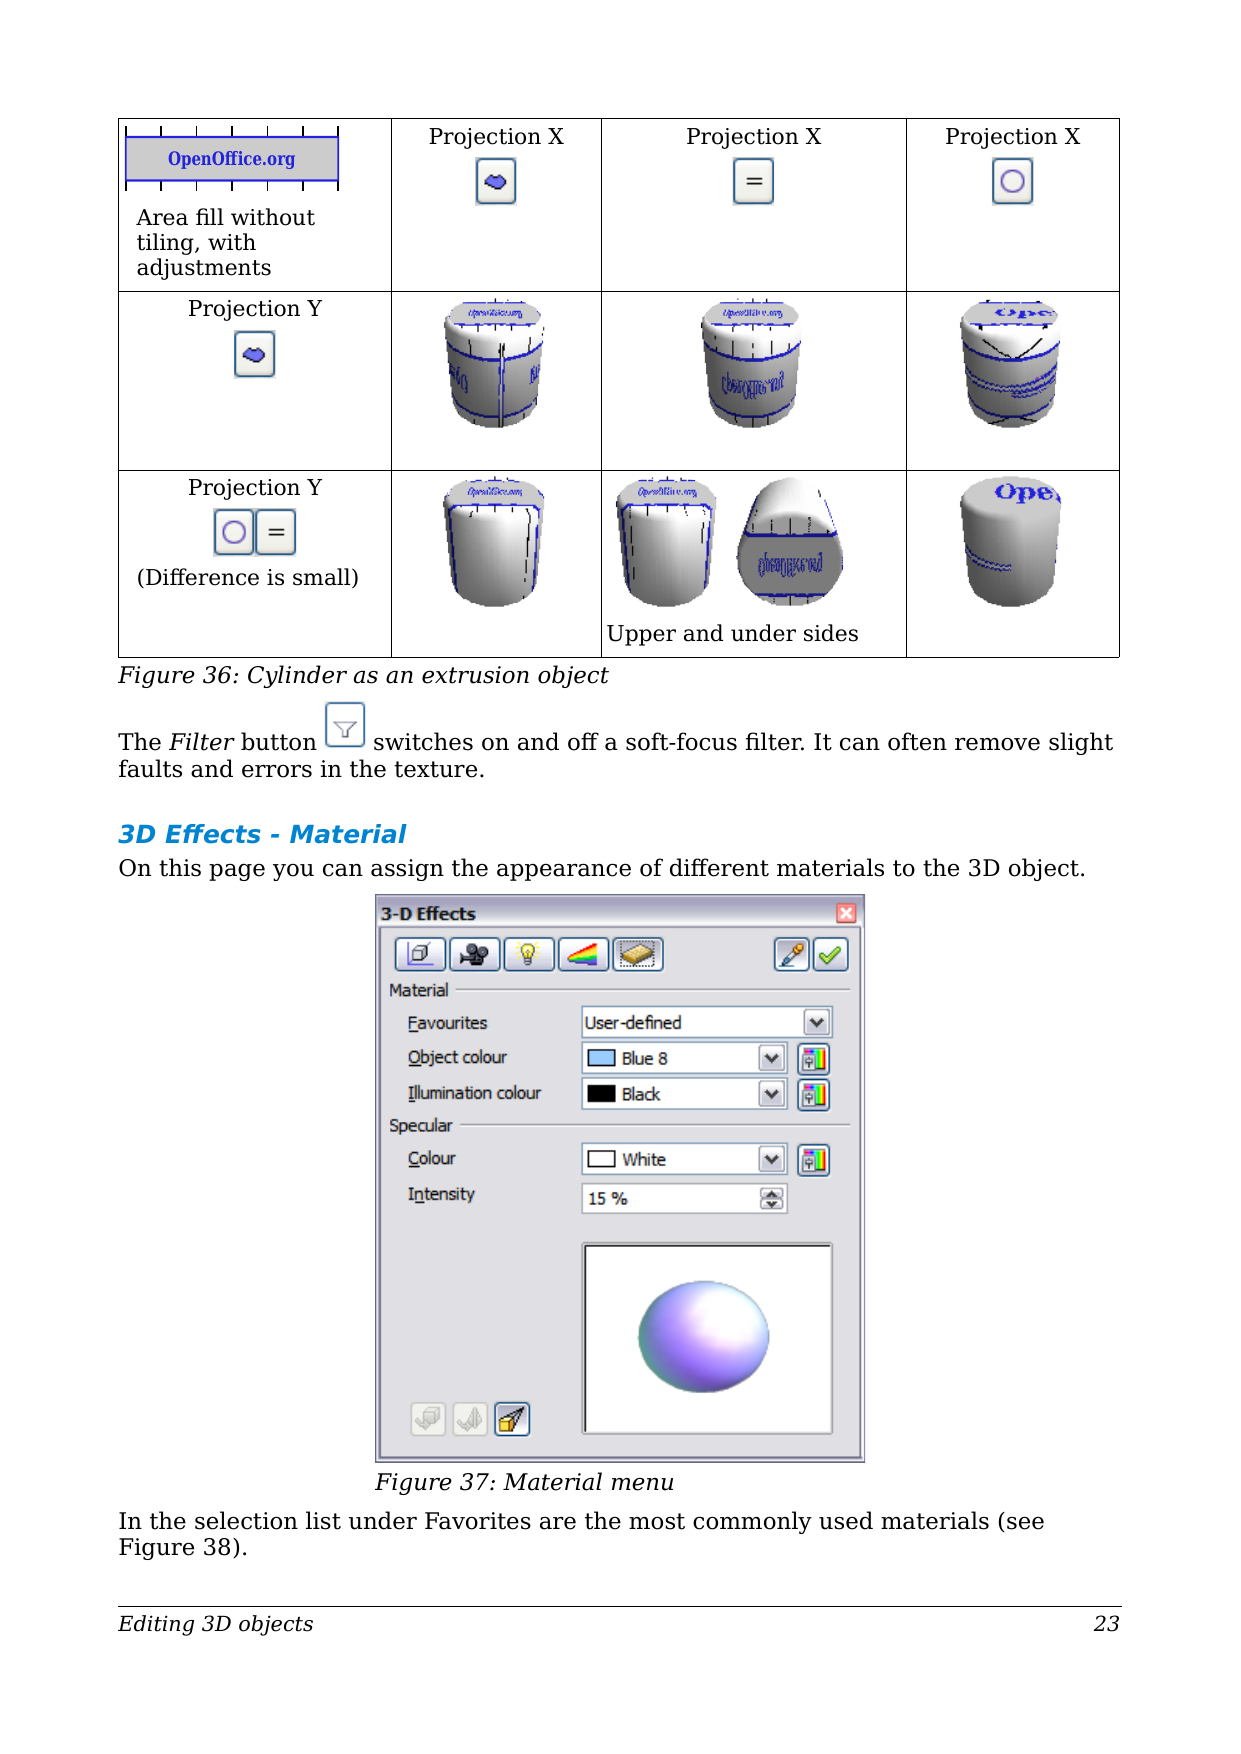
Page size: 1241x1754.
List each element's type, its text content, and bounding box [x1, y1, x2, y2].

table_header Projection X [602, 119, 906, 291]
table_cell [392, 471, 601, 657]
subtitle 3D Effects - Material [118, 820, 1122, 849]
text Figure 37: Material menu [375, 1469, 865, 1495]
table_cell Projection Y [119, 292, 391, 469]
picture [375, 894, 866, 1463]
text On this page you can assign the appearance of different materials to the 3D object. [118, 856, 1122, 882]
table_cell Upper and under sides [602, 471, 906, 657]
table_cell [392, 292, 601, 469]
text Figure 36: Cylinder as an extrusion object [118, 663, 1119, 689]
table_cell Projection Y (Difference is small) [119, 471, 391, 657]
table_cell [907, 292, 1119, 469]
text The Filter button switches on and off a soft-focus filter. It can often remove slight faults and errors in the texture. [118, 702, 1122, 783]
text In the selection list under Favorites are the most commonly used materials (see Figure 38). [118, 1508, 1122, 1561]
table_cell [907, 471, 1119, 657]
table_header Projection X [392, 119, 601, 291]
table_header Area fill without tiling, with adjustments [119, 119, 391, 291]
table_cell [602, 292, 906, 469]
table_header Projection X [907, 119, 1119, 291]
